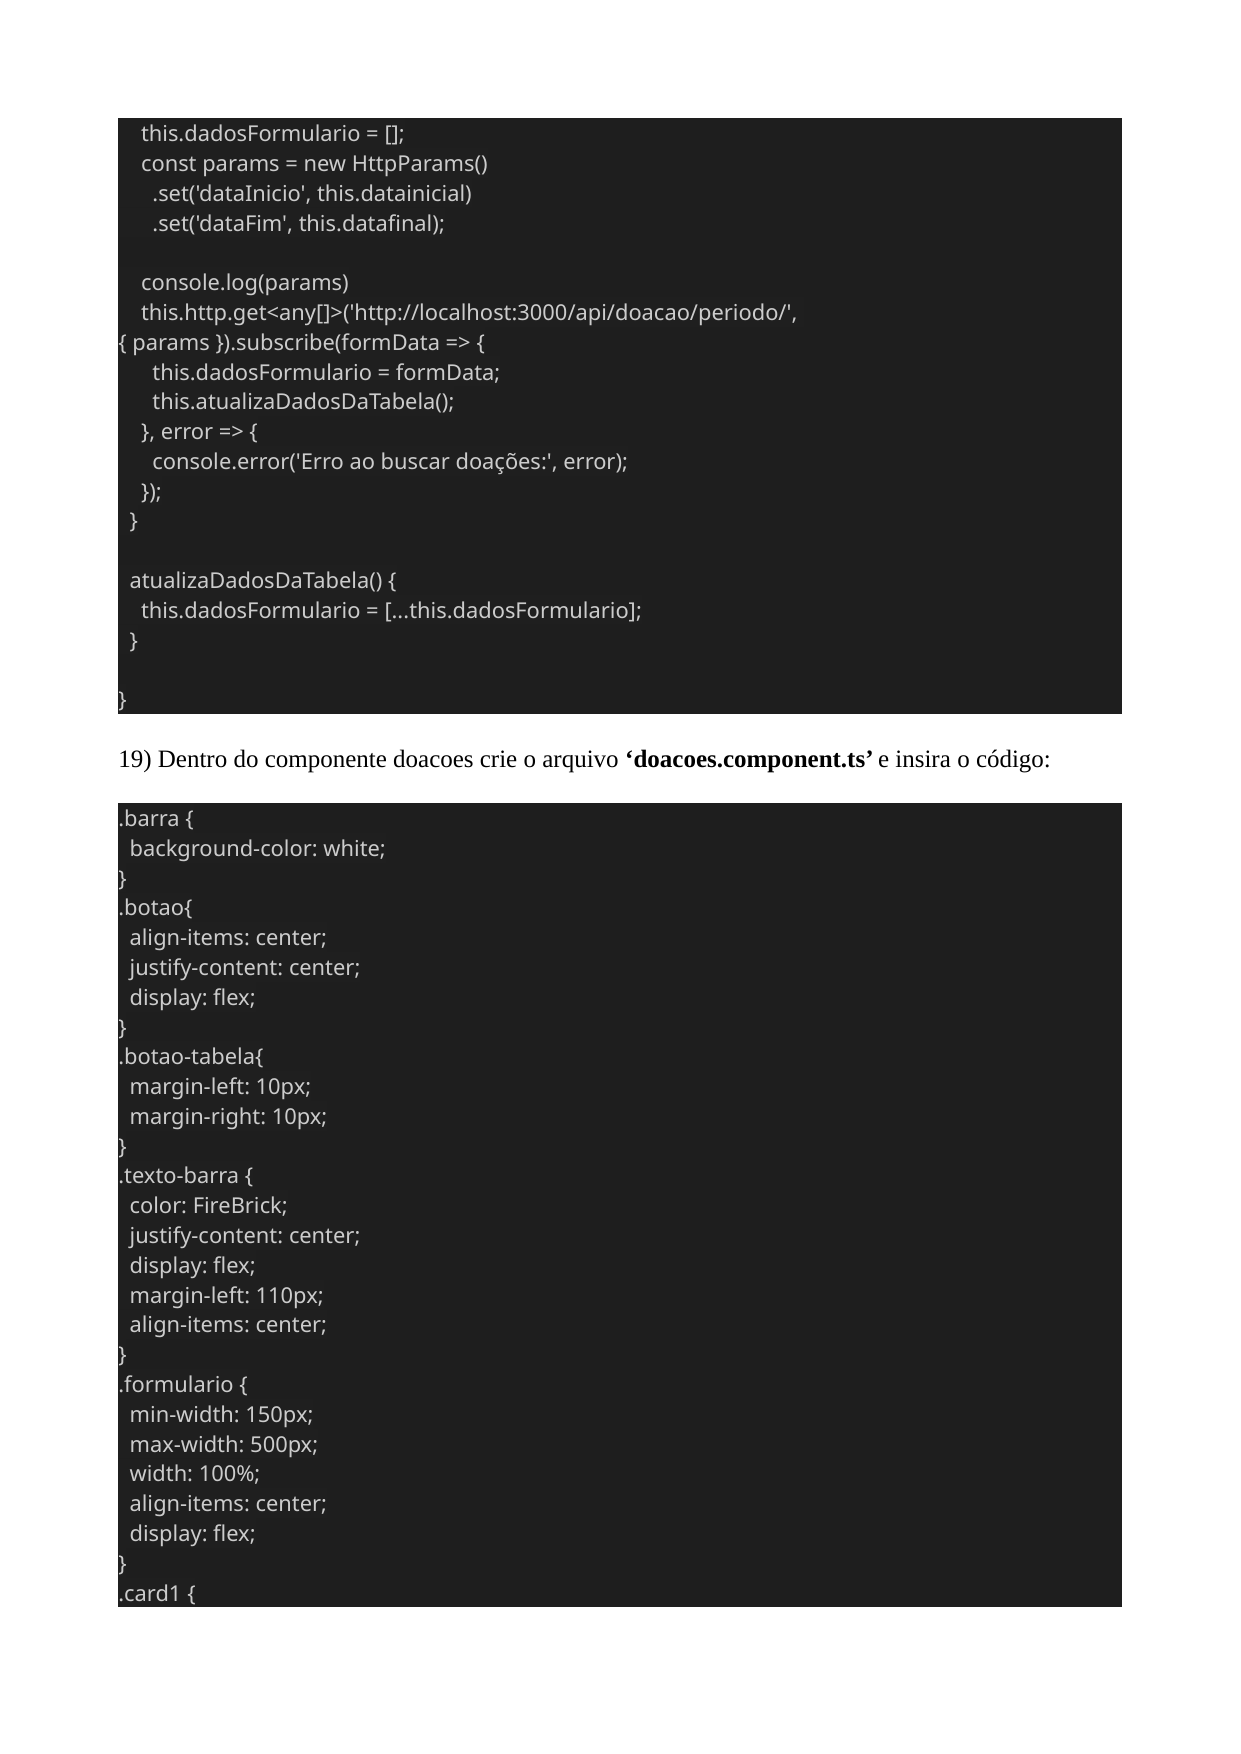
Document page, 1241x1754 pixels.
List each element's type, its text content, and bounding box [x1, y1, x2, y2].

text background-color: white; [118, 833, 1122, 863]
text this.dadosFormulario = formData; [118, 356, 1122, 386]
text width: 100%; [118, 1458, 1122, 1488]
text .botao{ [118, 892, 1122, 922]
text color: FireBrick; [118, 1190, 1122, 1220]
text .set('dataFim', this.datafinal); [118, 207, 1122, 237]
text align-items: center; [118, 1488, 1122, 1518]
text .set('dataInicio', this.datainicial) [118, 178, 1122, 207]
text 19) Dentro do componente doacoes crie o arquivo ‘doacoes.component.ts’ e insira o código: [118, 744, 1122, 773]
text .botao-tabela{ [118, 1041, 1122, 1071]
text .formulario { [118, 1369, 1122, 1399]
text } [118, 863, 1122, 892]
text margin-left: 110px; [118, 1280, 1122, 1309]
text const params = new HttpParams() [118, 148, 1122, 178]
text justify-content: center; [118, 952, 1122, 982]
text max-width: 500px; [118, 1429, 1122, 1458]
text margin-left: 10px; [118, 1071, 1122, 1101]
text } [118, 505, 1122, 535]
text }, error => { [118, 416, 1122, 446]
text display: flex; [118, 1518, 1122, 1548]
text this.dadosFormulario = []; [118, 118, 1122, 148]
text } [118, 1131, 1122, 1161]
text justify-content: center; [118, 1220, 1122, 1250]
text this.http.get<any[]>('http://localhost:3000/api/doacao/periodo/', { params }).subscribe(formData => { [118, 297, 1122, 356]
text .texto-barra { [118, 1161, 1122, 1190]
text display: flex; [118, 982, 1122, 1012]
text }); [118, 476, 1122, 505]
text atualizaDadosDaTabela() { [118, 565, 1122, 595]
text } [118, 624, 1122, 654]
text this.atualizaDadosDaTabela(); [118, 386, 1122, 416]
text console.error('Erro ao buscar doações:', error); [118, 446, 1122, 476]
text } [118, 1339, 1122, 1369]
text align-items: center; [118, 1309, 1122, 1339]
text display: flex; [118, 1250, 1122, 1280]
text .barra { [118, 803, 1122, 833]
text } [118, 1012, 1122, 1041]
text } [118, 1548, 1122, 1578]
text margin-right: 10px; [118, 1101, 1122, 1131]
text .card1 { [118, 1578, 1122, 1607]
text } [118, 684, 1122, 714]
text console.log(params) [118, 267, 1122, 297]
text align-items: center; [118, 922, 1122, 952]
text min-width: 150px; [118, 1399, 1122, 1429]
text this.dadosFormulario = [...this.dadosFormulario]; [118, 595, 1122, 624]
